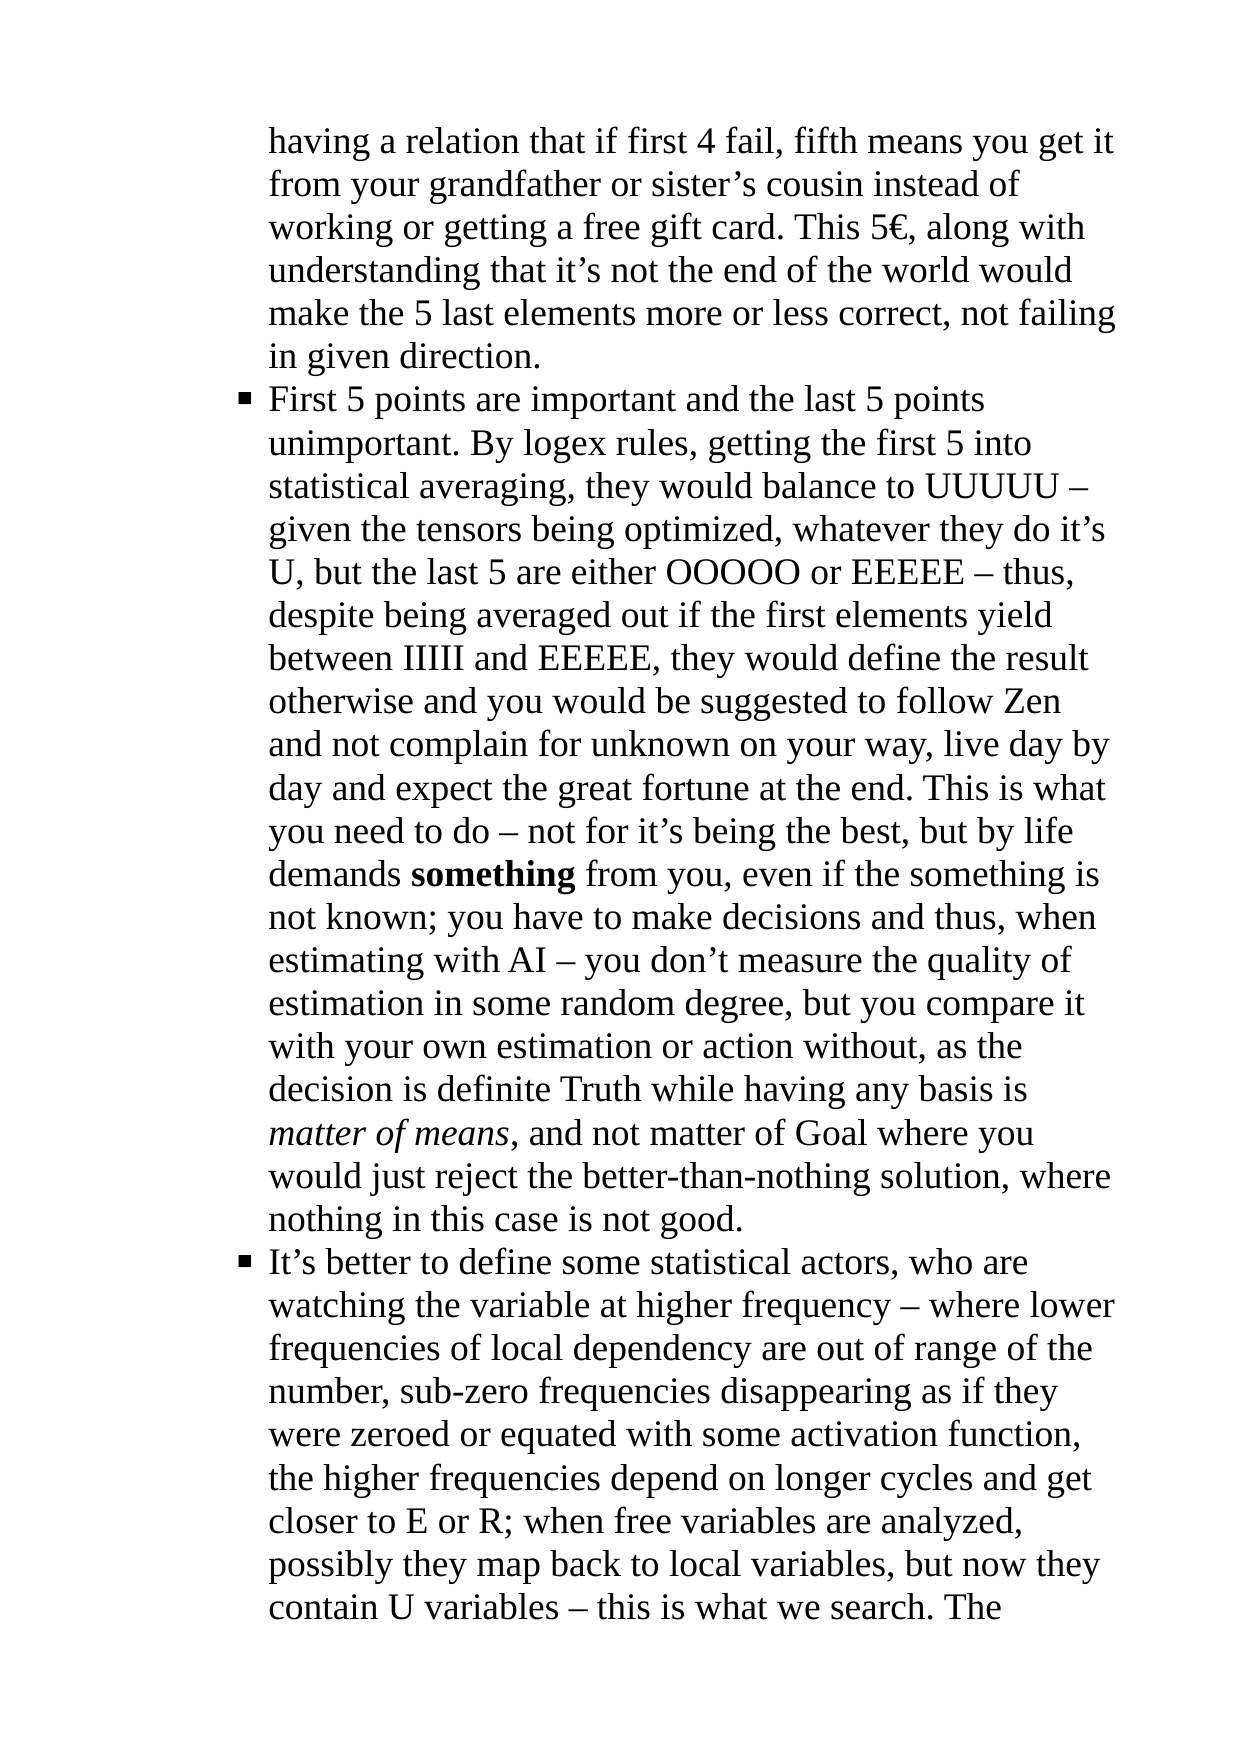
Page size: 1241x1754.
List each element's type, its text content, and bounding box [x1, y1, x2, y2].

list First 5 points are important and the last 5 points unimportant. By logex rules, getting the first 5 into statistical averaging, they would balance to UUUUU – given the tensors being optimized, whatever they do it’s U, but the last 5 are either OOOOO or EEEEE – thus, despite being averaged out if the first elements yield between IIIII and EEEEE, they would define the result otherwise and you would be suggested to follow Zen and not complain for unknown on your way, live day by day and expect the great fortune at the end. This is what you need to do – not for it’s being the best, but by life demands something from you, even if the something is not known; you have to make decisions and thus, when estimating with AI – you don’t measure the quality of estimation in some random degree, but you compare it with your own estimation or action without, as the decision is definite Truth while having any basis is matter of means, and not matter of Goal where you would just reject the better-than-nothing solution, where nothing in this case is not good. [231, 377, 1122, 1239]
list It’s better to define some statistical actors, who are watching the variable at higher frequency – where lower frequencies of local dependency are out of range of the number, sub-zero frequencies disappearing as if they were zeroed or equated with some activation function, the higher frequencies depend on longer cycles and get closer to E or R; when free variables are analyzed, possibly they map back to local variables, but now they contain U variables – this is what we search. The [231, 1239, 1122, 1627]
list having a relation that if first 4 fail, fifth means you get it from your grandfather or sister’s cousin instead of working or getting a free gift card. This 5€, along with understanding that it’s not the end of the world would make the 5 last elements more or less correct, not failing in given direction. [231, 118, 1122, 377]
